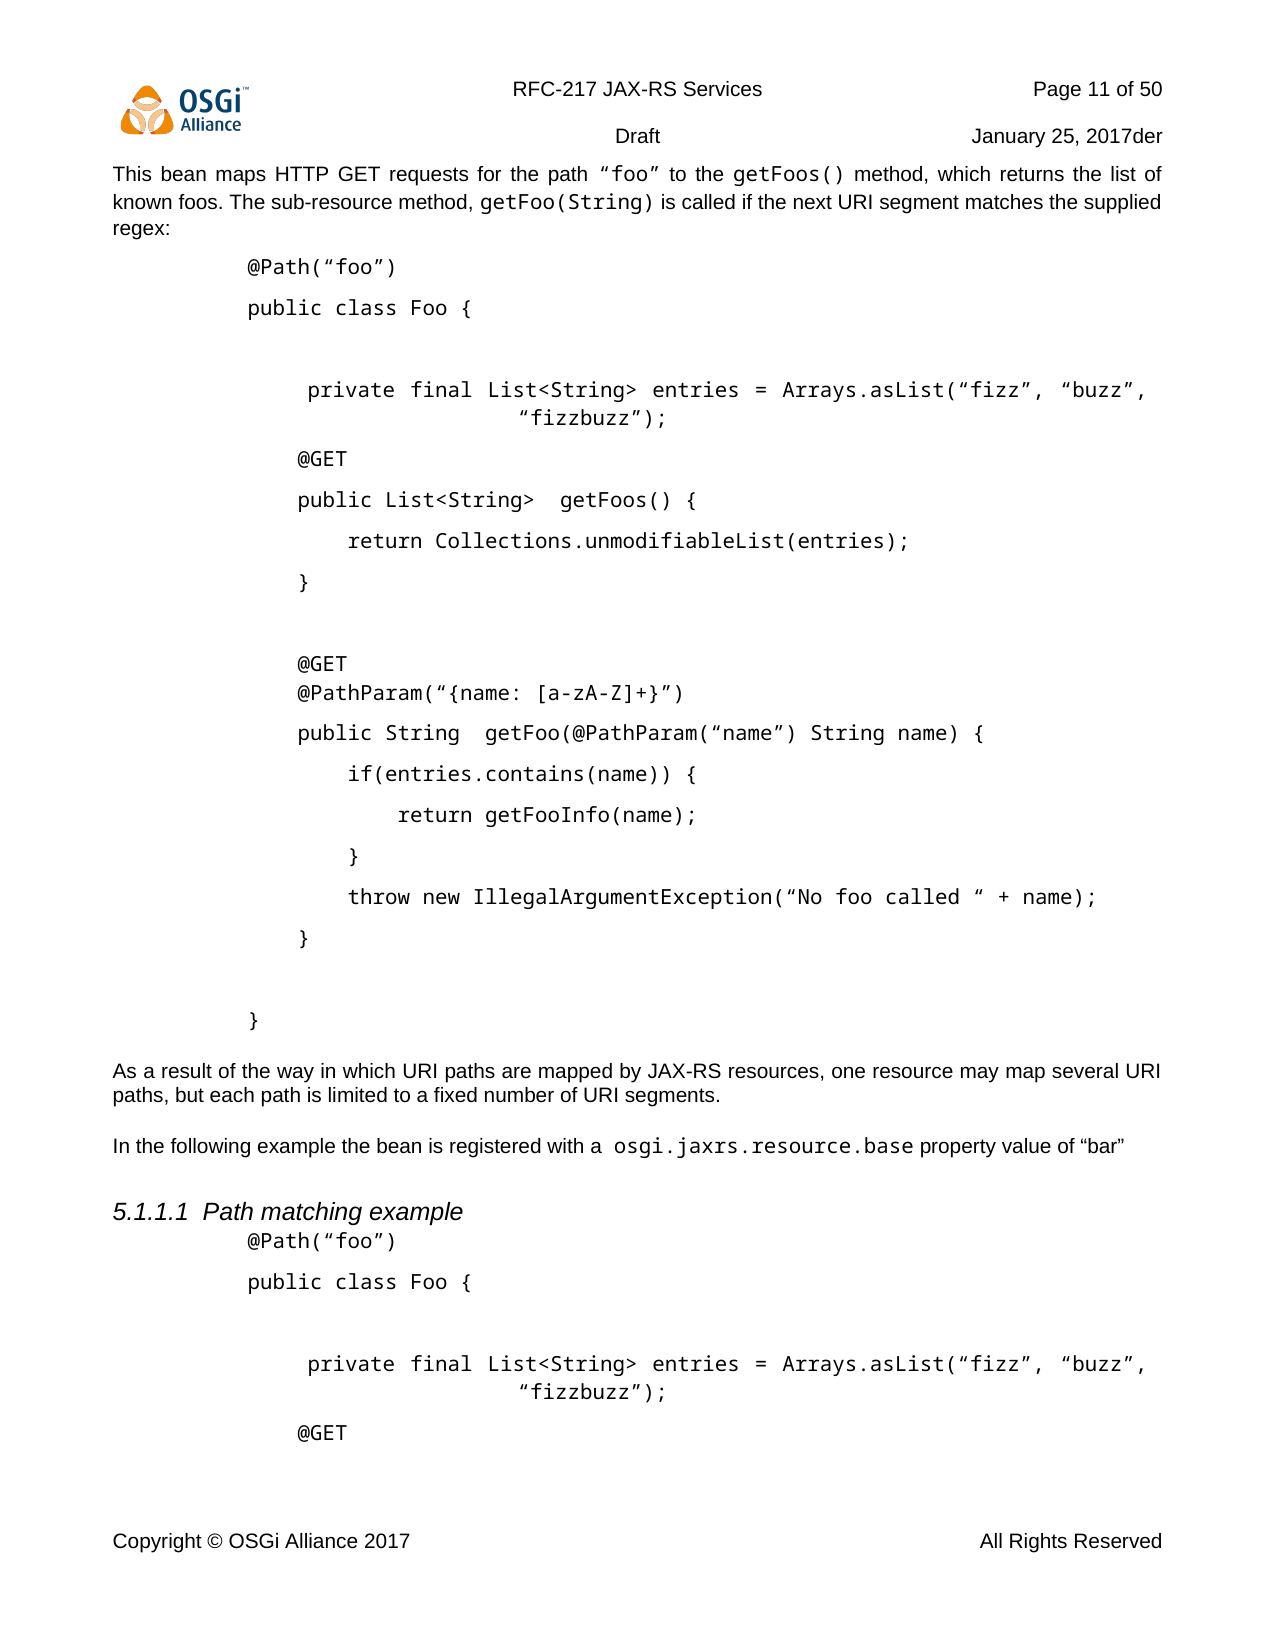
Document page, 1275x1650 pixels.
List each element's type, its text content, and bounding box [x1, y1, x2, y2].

text throw new IllegalArgumentException(“No foo called “ + name); [247, 882, 1162, 911]
text private final List<String> entries = Arrays.asList(“fizz”, “buzz”, “fizzbuzz”); [247, 1349, 1162, 1406]
subtitle Path matching example [112, 1197, 1162, 1226]
text This bean maps HTTP GET requests for the path “foo” to the getFoos() method, which returns the list of known foos. The sub-resource method, getFoo(String) is called if the next URI segment matches the supplied regex: [112, 159, 1162, 240]
text @GET [247, 444, 1162, 473]
text As a result of the way in which URI paths are mapped by JAX-RS resources, one resource may map several URI paths, but each path is limited to a fixed number of URI segments. [112, 1058, 1162, 1106]
text @GET [247, 1418, 1162, 1447]
text @PathParam(“{name: [a-zA-Z]+}”) [247, 678, 1162, 706]
picture [113, 78, 257, 142]
text public String getFoo(@PathParam(“name”) String name) { [247, 718, 1162, 747]
text } [247, 841, 1162, 870]
text } [247, 1005, 1162, 1033]
text } [247, 567, 1162, 596]
text public class Foo { [247, 293, 1162, 322]
text @Path(“foo”) [247, 252, 1162, 281]
text private final List<String> entries = Arrays.asList(“fizz”, “buzz”, “fizzbuzz”); [247, 375, 1162, 432]
text return Collections.unmodifiableList(entries); [247, 526, 1162, 555]
text @GET [247, 649, 1162, 678]
text public List<String> getFoos() { [247, 485, 1162, 514]
text In the following example the bean is registered with a osgi.jaxrs.resource.base property value of “bar” [112, 1131, 1162, 1160]
text @Path(“foo”) [247, 1226, 1162, 1254]
text if(entries.contains(name)) { [247, 759, 1162, 788]
text } [247, 923, 1162, 952]
text return getFooInfo(name); [247, 800, 1162, 829]
text public class Foo { [247, 1267, 1162, 1296]
